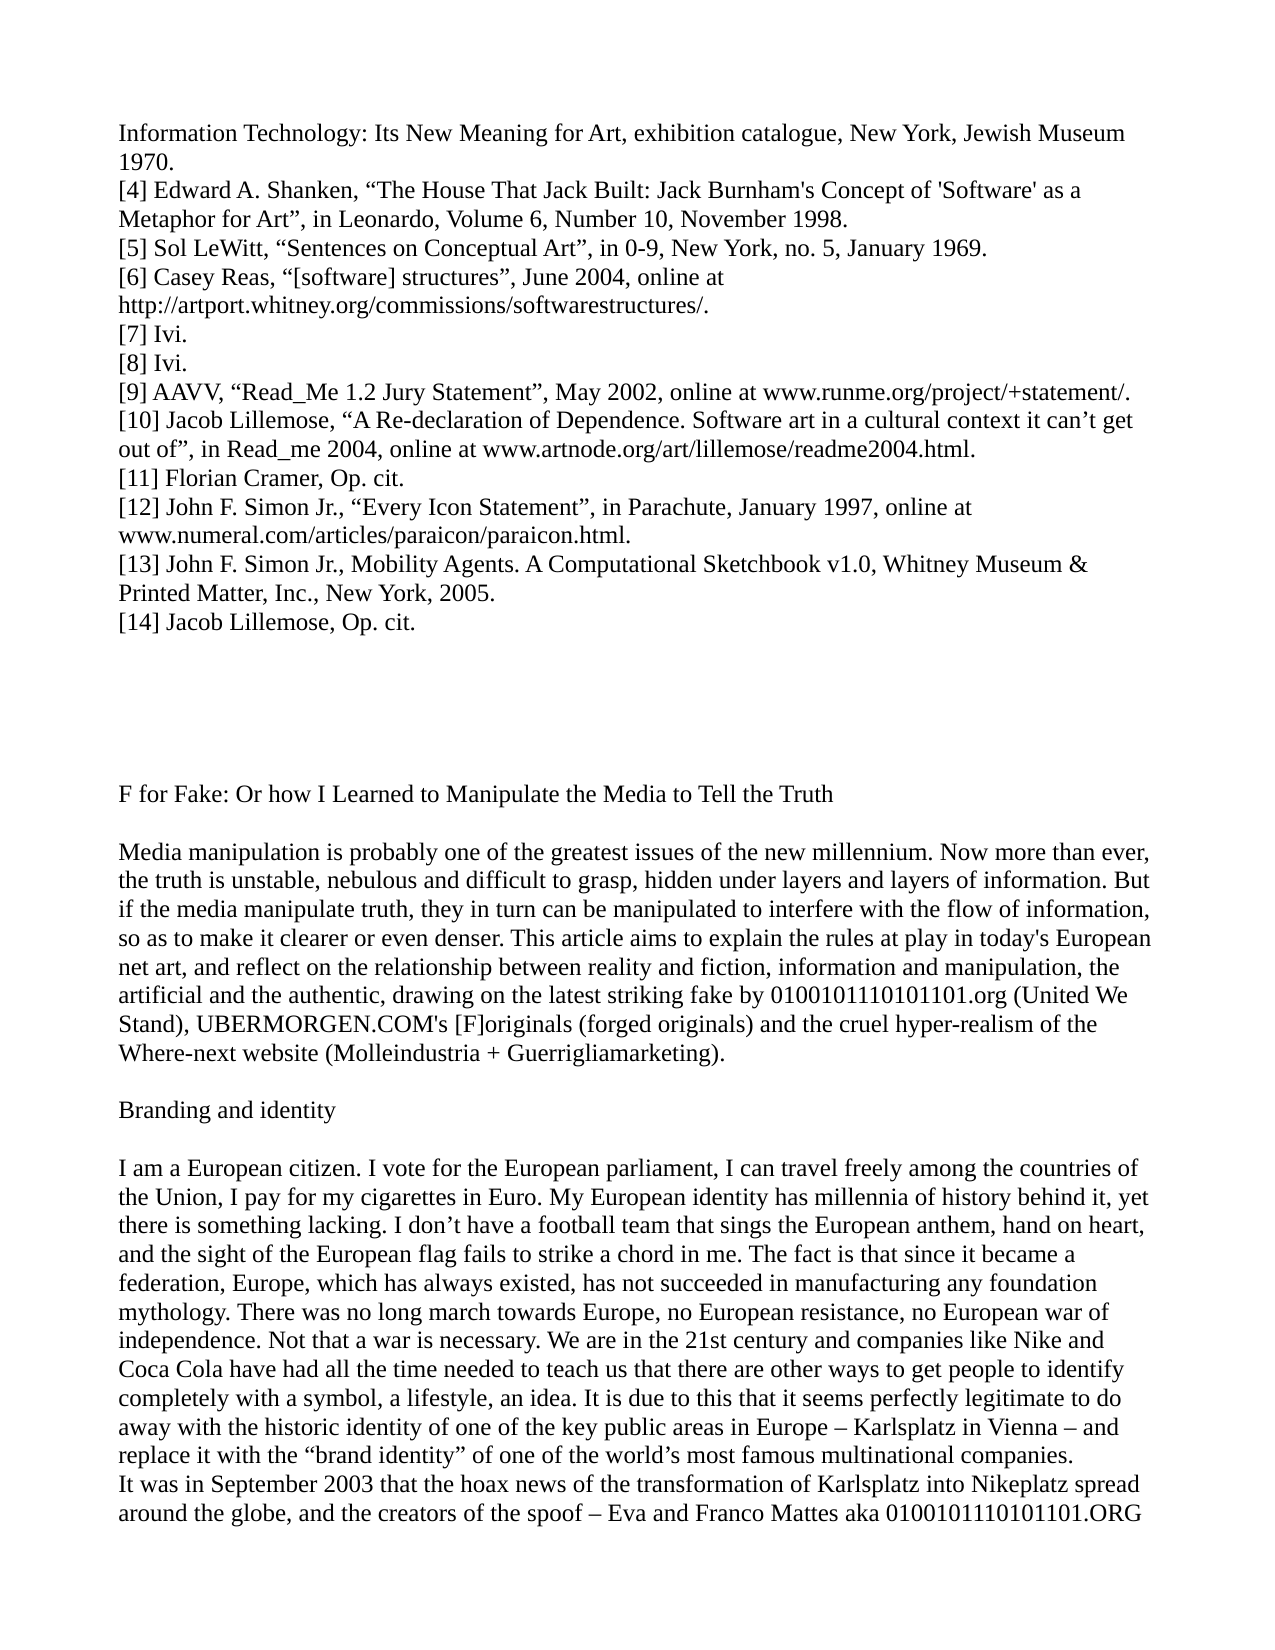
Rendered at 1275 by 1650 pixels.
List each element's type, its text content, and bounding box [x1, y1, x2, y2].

text [10] Jacob Lillemose, “A Re-declaration of Dependence. Software art in a cultural context it can’t get out of”, in Read_me 2004, online at www.artnode.org/art/lillemose/readme2004.html. [118, 406, 1157, 463]
text [8] Ivi. [118, 348, 1157, 377]
text [13] John F. Simon Jr., Mobility Agents. A Computational Sketchbook v1.0, Whitney Museum & Printed Matter, Inc., New York, 2005. [118, 549, 1157, 607]
text [6] Casey Reas, “[software] structures”, June 2004, online at [118, 262, 1157, 291]
text Information Technology: Its New Meaning for Art, exhibition catalogue, New York, Jewish Museum 1970. [118, 118, 1157, 176]
text http://artport.whitney.org/commissions/softwarestructures/. [118, 291, 1157, 319]
text [5] Sol LeWitt, “Sentences on Conceptual Art”, in 0-9, New York, no. 5, January 1969. [118, 233, 1157, 262]
text I am a European citizen. I vote for the European parliament, I can travel freely among the countries of the Union, I pay for my cigarettes in Euro. My European identity has millennia of history behind it, yet there is something lacking. I don’t have a football team that sings the European anthem, hand on heart, and the sight of the European flag fails to strike a chord in me. The fact is that since it became a federation, Europe, which has always existed, has not succeeded in manufacturing any foundation mythology. There was no long march towards Europe, no European resistance, no European war of independence. Not that a war is necessary. We are in the 21st century and companies like Nike and Coca Cola have had all the time needed to teach us that there are other ways to get people to identify completely with a symbol, a lifestyle, an idea. It is due to this that it seems perfectly legitimate to do away with the historic identity of one of the key public areas in Europe – Karlsplatz in Vienna – and replace it with the “brand identity” of one of the world’s most famous multinational companies. [118, 1153, 1157, 1469]
text [4] Edward A. Shanken, “The House That Jack Built: Jack Burnham's Concept of 'Software' as a Metaphor for Art”, in Leonardo, Volume 6, Number 10, November 1998. [118, 176, 1157, 233]
text [12] John F. Simon Jr., “Every Icon Statement”, in Parachute, January 1997, online at www.numeral.com/articles/paraicon/paraicon.html. [118, 492, 1157, 549]
text [11] Florian Cramer, Op. cit. [118, 463, 1157, 492]
text Media manipulation is probably one of the greatest issues of the new millennium. Now more than ever, the truth is unstable, nebulous and difficult to grasp, hidden under layers and layers of information. But if the media manipulate truth, they in turn can be manipulated to interfere with the flow of information, so as to make it clearer or even denser. This article aims to explain the rules at play in today's European net art, and reflect on the relationship between reality and fiction, information and manipulation, the artificial and the authentic, drawing on the latest striking fake by 0100101110101101.org (United We Stand), UBERMORGEN.COM's [F]originals (forged originals) and the cruel hyper-realism of the Where-next website (Molleindustria + Guerrigliamarketing). [118, 837, 1157, 1067]
text [7] Ivi. [118, 319, 1157, 348]
text It was in September 2003 that the hoax news of the transformation of Karlsplatz into Nikeplatz spread around the globe, and the creators of the spoof – Eva and Franco Mattes aka 0100101110101101.ORG [118, 1469, 1157, 1527]
text [14] Jacob Lillemose, Op. cit. [118, 607, 1157, 636]
text Branding and identity [118, 1096, 1157, 1124]
text [9] AAVV, “Read_Me 1.2 Jury Statement”, May 2002, online at www.runme.org/project/+statement/. [118, 377, 1157, 406]
text F for Fake: Or how I Learned to Manipulate the Media to Tell the Truth [118, 779, 1157, 808]
